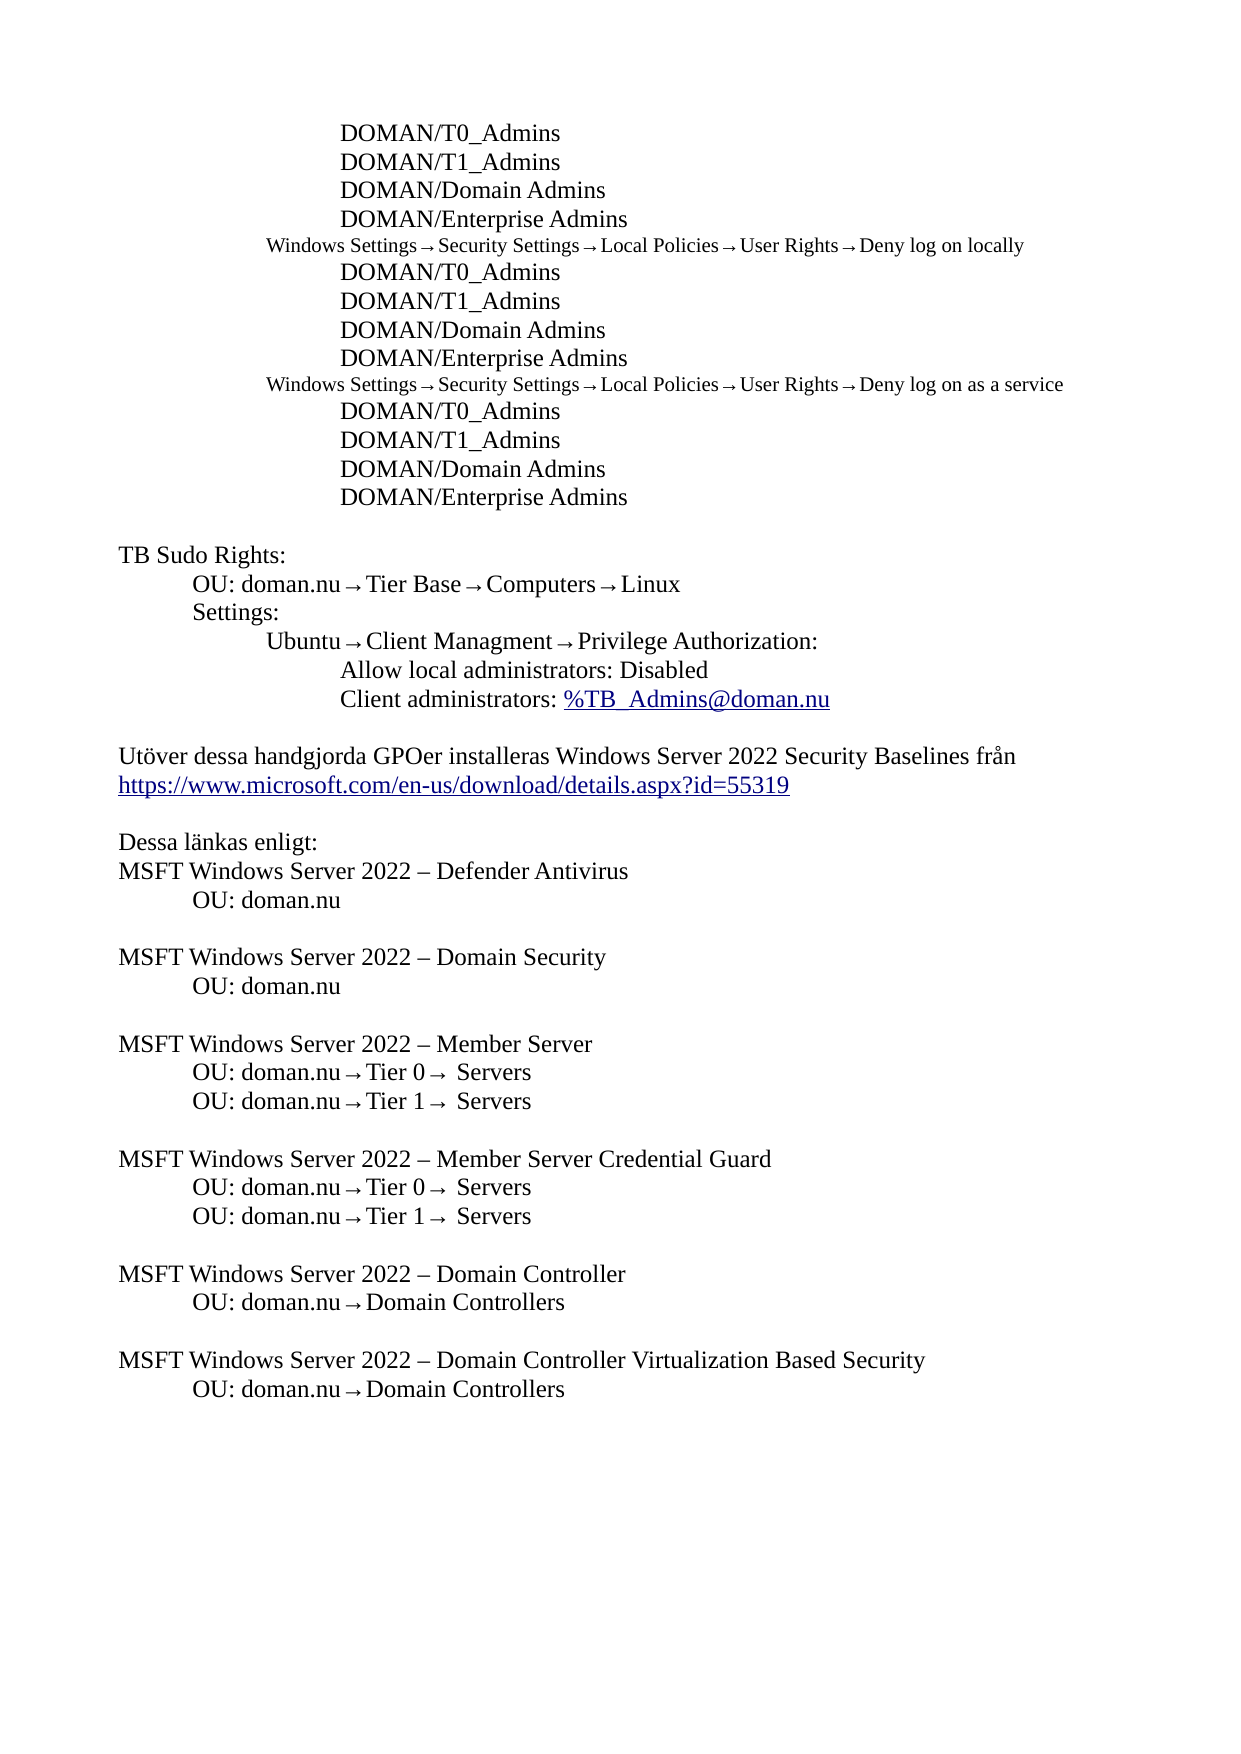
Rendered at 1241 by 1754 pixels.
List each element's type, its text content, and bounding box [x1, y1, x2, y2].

text Settings: [118, 597, 1122, 626]
text Windows Settings→Security Settings→Local Policies→User Rights→Deny log on as a service [118, 372, 1122, 396]
text OU: doman.nu→Tier 0→ Servers [118, 1172, 1122, 1201]
text DOMAN/T0_Admins [118, 257, 1122, 286]
text OU: doman.nu→Tier 1→ Servers [118, 1086, 1122, 1115]
text MSFT Windows Server 2022 – Defender Antivirus [118, 856, 1122, 885]
text Utöver dessa handgjorda GPOer installeras Windows Server 2022 Security Baselines från https://www.microsoft.com/en-us/download/details.aspx?id=55319 [118, 741, 1122, 799]
text DOMAN/Domain Admins [118, 176, 1122, 204]
text Allow local administrators: Disabled [118, 655, 1122, 684]
text MSFT Windows Server 2022 – Domain Controller Virtualization Based Security [118, 1345, 1122, 1374]
text MSFT Windows Server 2022 – Member Server Credential Guard [118, 1144, 1122, 1172]
text MSFT Windows Server 2022 – Domain Security [118, 942, 1122, 971]
text DOMAN/T0_Admins [118, 118, 1122, 147]
text OU: doman.nu→Domain Controllers [118, 1287, 1122, 1316]
text DOMAN/T1_Admins [118, 147, 1122, 176]
text DOMAN/Enterprise Admins [118, 343, 1122, 372]
text MSFT Windows Server 2022 – Member Server [118, 1029, 1122, 1057]
text OU: doman.nu→Domain Controllers [118, 1374, 1122, 1402]
text DOMAN/Enterprise Admins [118, 482, 1122, 511]
text DOMAN/Enterprise Admins [118, 204, 1122, 233]
text DOMAN/Domain Admins [118, 315, 1122, 343]
text Client administrators: %TB_Admins@doman.nu [118, 684, 1122, 712]
text OU: doman.nu [118, 971, 1122, 1000]
text OU: doman.nu [118, 885, 1122, 914]
text OU: doman.nu→Tier 0→ Servers [118, 1057, 1122, 1086]
text Windows Settings→Security Settings→Local Policies→User Rights→Deny log on locally [118, 233, 1122, 257]
text OU: doman.nu→Tier 1→ Servers [118, 1201, 1122, 1230]
text TB Sudo Rights: [118, 540, 1122, 569]
text MSFT Windows Server 2022 – Domain Controller [118, 1259, 1122, 1287]
text OU: doman.nu→Tier Base→Computers→Linux [118, 569, 1122, 597]
text DOMAN/Domain Admins [118, 454, 1122, 482]
text DOMAN/T0_Admins [118, 396, 1122, 425]
text DOMAN/T1_Admins [118, 425, 1122, 454]
text DOMAN/T1_Admins [118, 286, 1122, 315]
text Dessa länkas enligt: [118, 827, 1122, 856]
text Ubuntu→Client Managment→Privilege Authorization: [118, 626, 1122, 655]
